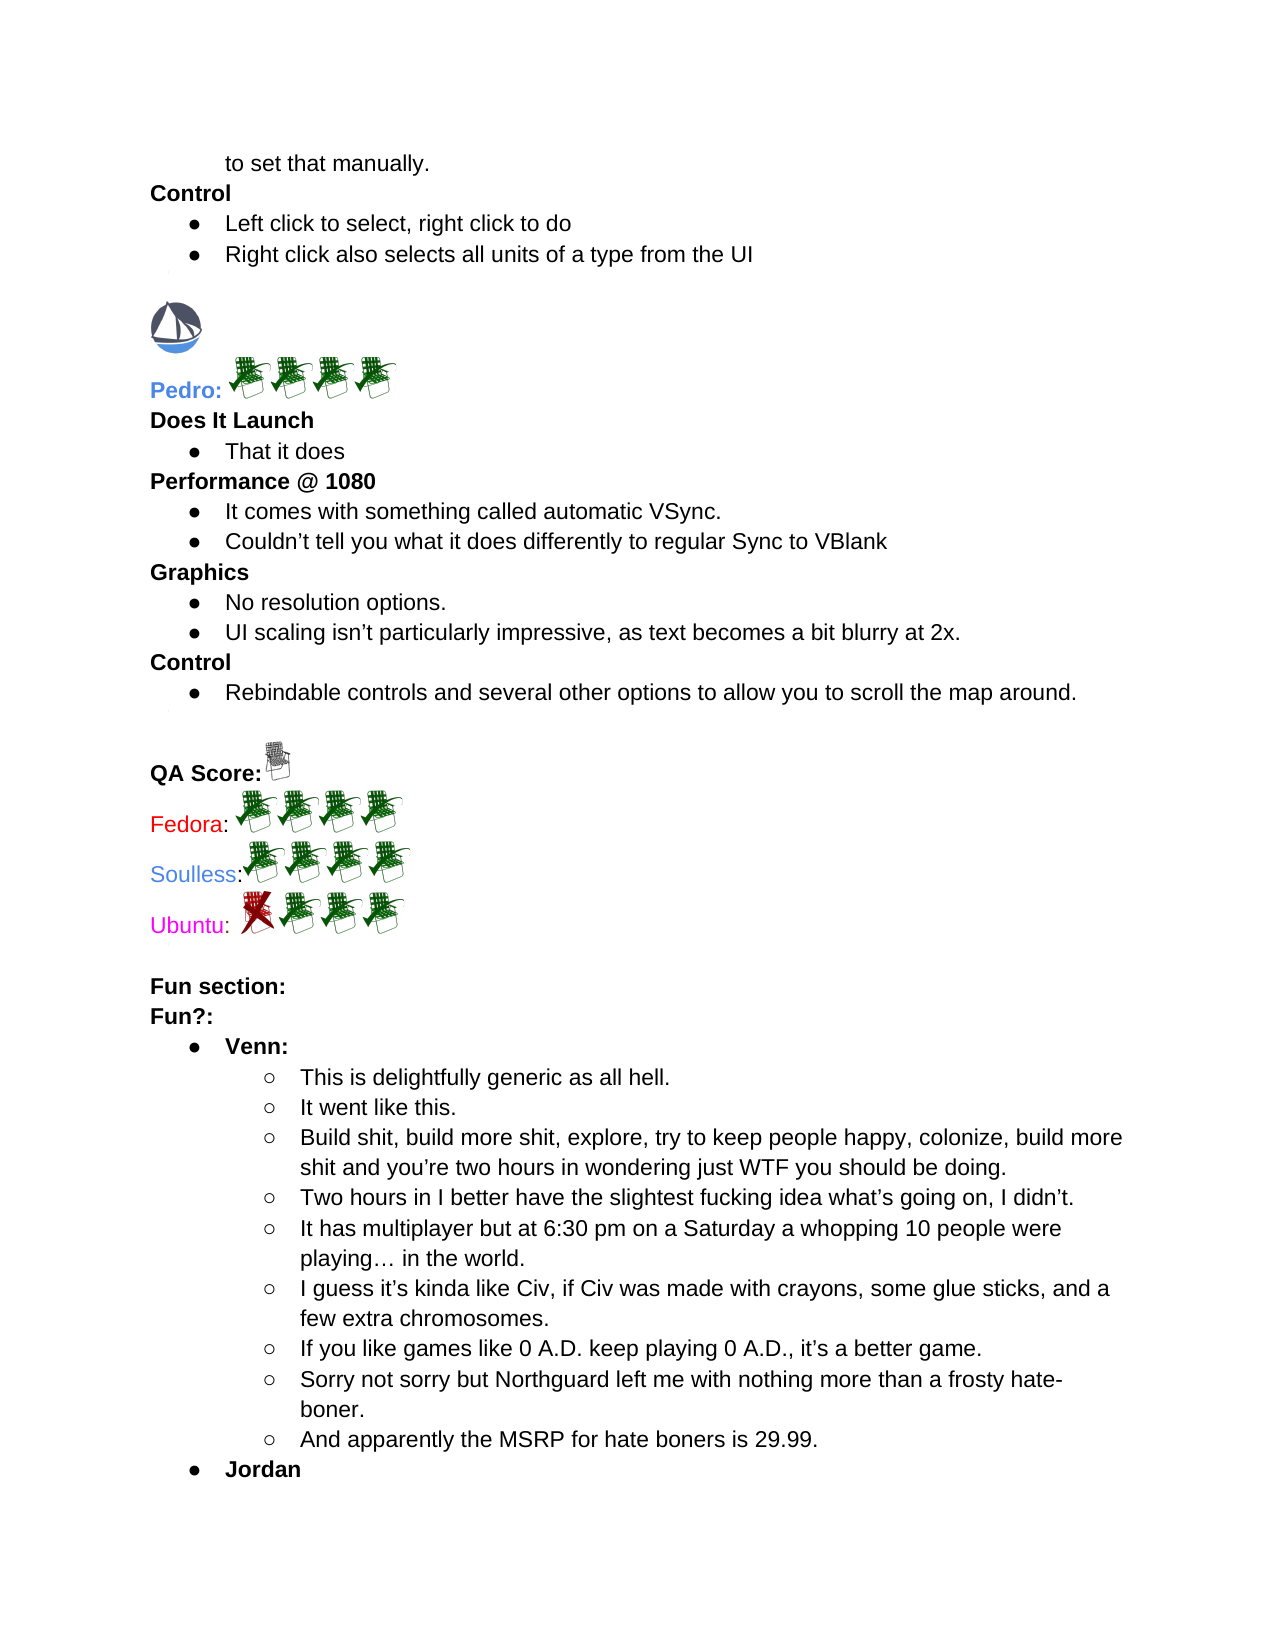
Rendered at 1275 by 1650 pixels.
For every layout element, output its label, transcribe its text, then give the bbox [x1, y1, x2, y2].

list Build shit, build more shit, explore, try to keep people happy, colonize, build more shit and you’re two hours in wondering just WTF you should be doing. [262, 1124, 1125, 1181]
picture [228, 357, 397, 399]
picture [262, 739, 294, 782]
list And apparently the MSRP for hate boners is 29.99. [262, 1426, 1125, 1452]
list Couldn’t tell you what it does differently to regular Sync to VBlank [187, 528, 1125, 555]
list Rebindable controls and several other options to allow you to scroll the map around. [187, 679, 1125, 706]
text Fedora: Soulless: Ubuntu: [150, 791, 1125, 939]
list No resolution options. [187, 589, 1125, 615]
list Sorry not sorry but Northguard left me with nothing more than a frosty hate-boner. [262, 1366, 1125, 1422]
text Fun section: [150, 973, 1125, 999]
text QA Score: [150, 740, 1125, 787]
list Venn: [187, 1033, 1125, 1060]
text Pedro: [150, 301, 1125, 404]
list That it does [187, 438, 1125, 464]
list If you like games like 0 A.D. keep playing 0 A.D., it’s a better game. [262, 1335, 1125, 1362]
list Two hours in I better have the slightest fucking idea what’s going on, I didn’t. [262, 1184, 1125, 1211]
list to set that manually. [187, 150, 1125, 176]
list It has multiplayer but at 6:30 pm on a Saturday a whopping 10 people were playing… in the world. [262, 1214, 1125, 1271]
list Jordan [187, 1456, 1125, 1483]
list It went like this. [262, 1094, 1125, 1120]
picture [235, 790, 403, 833]
text Does It Launch [150, 407, 1125, 434]
picture [236, 891, 405, 934]
list This is delightfully generic as all hell. [262, 1063, 1125, 1090]
text Control [150, 180, 1125, 207]
list Left click to select, right click to do [187, 210, 1125, 237]
picture [242, 841, 411, 883]
text Performance @ 1080 [150, 468, 1125, 494]
picture [150, 301, 203, 354]
list Right click also selects all units of a type from the UI [187, 241, 1125, 267]
list I guess it’s kinda like Civ, if Civ was made with crayons, some glue sticks, and a few extra chromosomes. [262, 1275, 1125, 1332]
list It comes with something called automatic VSync. [187, 498, 1125, 524]
text Control [150, 649, 1125, 676]
text Fun?: [150, 1003, 1125, 1029]
text Graphics [150, 558, 1125, 585]
list UI scaling isn’t particularly impressive, as text becomes a bit blurry at 2x. [187, 619, 1125, 645]
